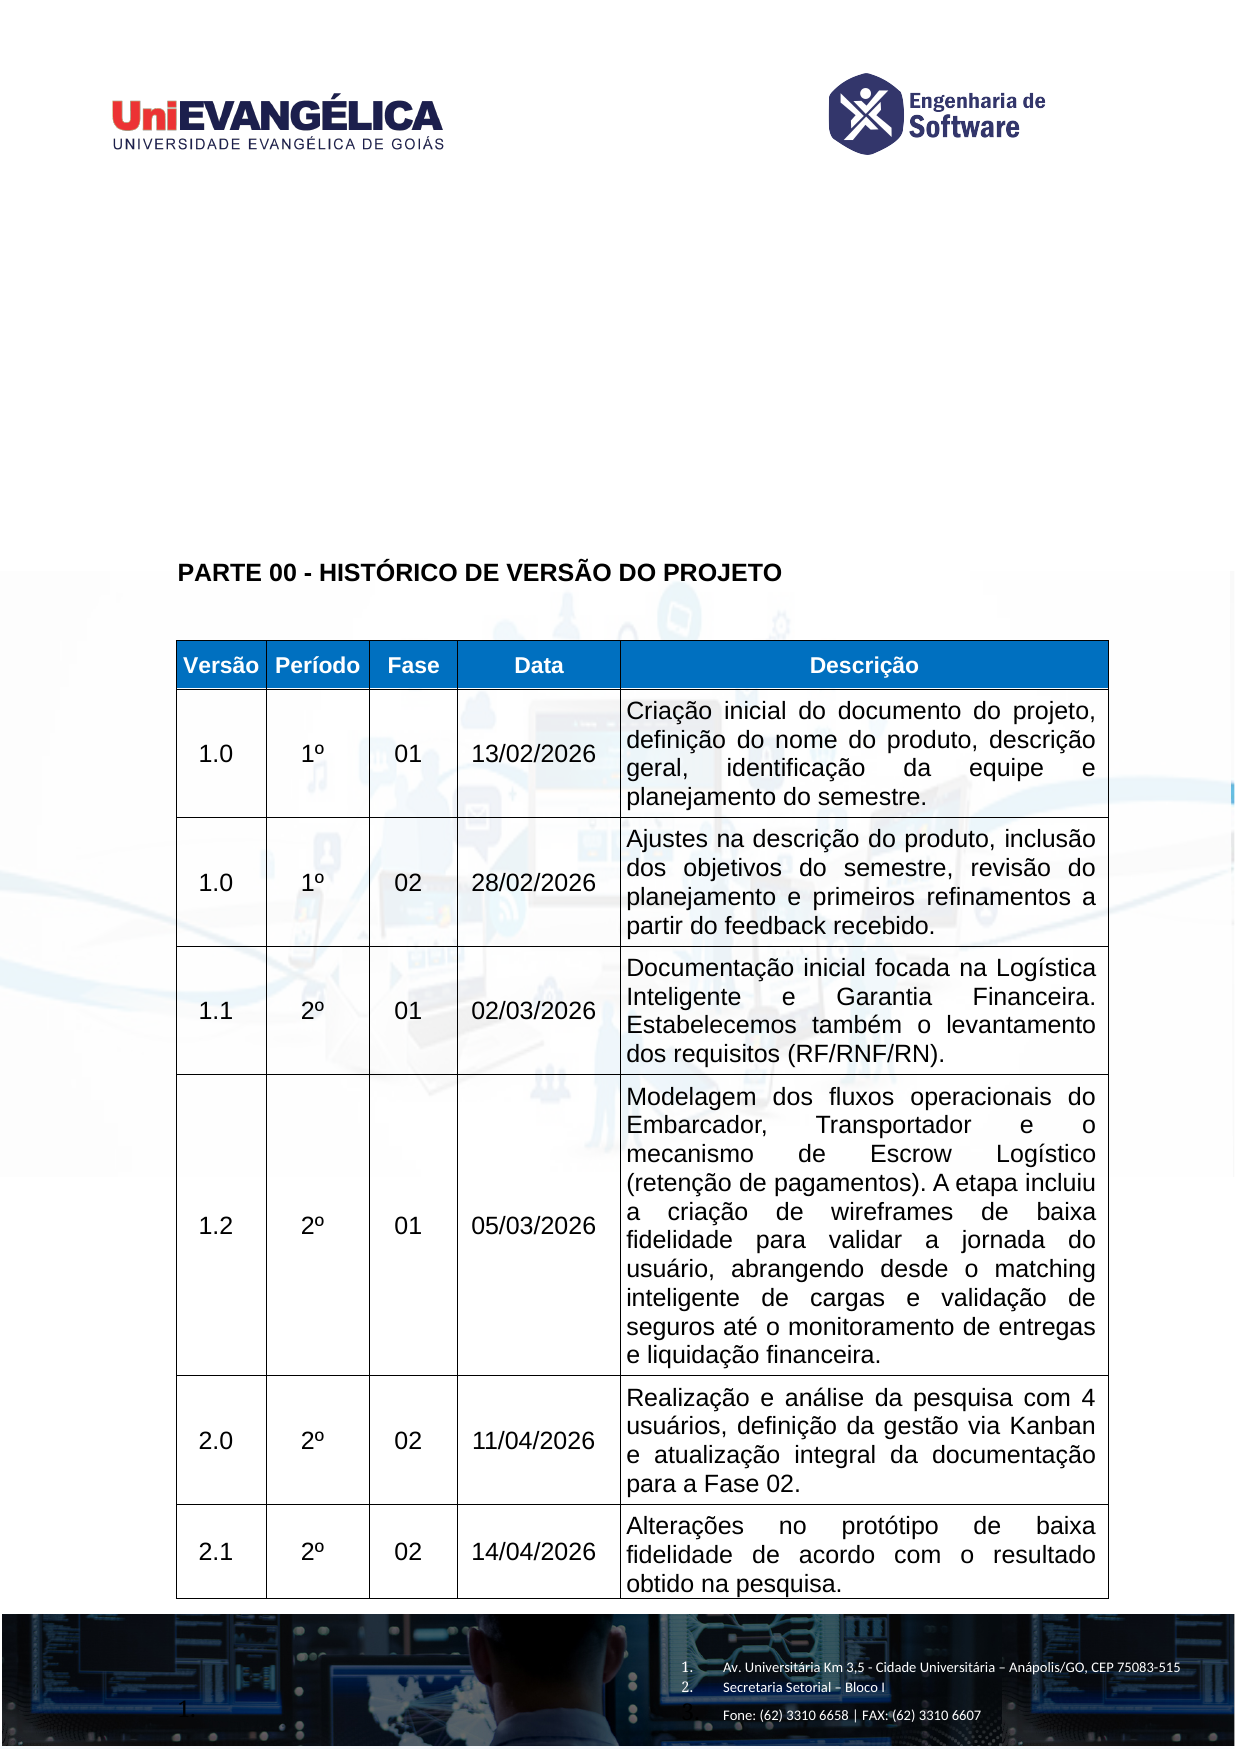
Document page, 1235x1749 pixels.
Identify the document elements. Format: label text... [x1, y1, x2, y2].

picture [2, 1614, 1235, 1746]
table_cell 1.0 [177, 818, 266, 946]
table_cell 2.0 [177, 1376, 266, 1504]
table_cell 1º [267, 818, 369, 946]
table_header Período [267, 641, 369, 688]
table_cell 01 [370, 947, 457, 1074]
table_cell Criação inicial do documento do projeto, definição do nome do produto, descrição geral, identificação da equipe e planejamento do semestre. [621, 690, 1108, 817]
table_cell 2º [267, 1376, 369, 1504]
table_cell 02 [370, 1505, 457, 1597]
table_cell Documentação inicial focada na Logística Inteligente e Garantia Financeira. Estabelecemos também o levantamento dos requisitos (RF/RNF/RN). [621, 947, 1108, 1074]
table_cell 02 [370, 818, 457, 946]
picture [828, 73, 1046, 155]
table_header Fase [370, 641, 457, 688]
subtitle PARTE 00 - HISTÓRICO DE VERSÃO DO PROJETO [177, 558, 1107, 586]
table_cell 02/03/2026 [458, 947, 620, 1074]
table_header Versão [177, 641, 266, 688]
table_cell 13/02/2026 [458, 690, 620, 817]
table_cell Alterações no protótipo de baixa fidelidade de acordo com o resultado obtido na pesquisa. [621, 1505, 1108, 1597]
table_cell 1.1 [177, 947, 266, 1074]
table_cell 05/03/2026 [458, 1075, 620, 1375]
table_cell 1º [267, 690, 369, 817]
table_cell 2º [267, 1505, 369, 1597]
table_cell 01 [370, 690, 457, 817]
table_cell Ajustes na descrição do produto, inclusão dos objetivos do semestre, revisão do planejamento e primeiros refinamentos a partir do feedback recebido. [621, 818, 1108, 946]
table_header Descrição [621, 641, 1108, 688]
table_cell Realização e análise da pesquisa com 4 usuários, definição da gestão via Kanban e atualização integral da documentação para a Fase 02. [621, 1376, 1108, 1504]
table_header Data [458, 641, 620, 688]
table_cell 2º [267, 947, 369, 1074]
table_cell 02 [370, 1376, 457, 1504]
table_cell 1.2 [177, 1075, 266, 1375]
table_cell 11/04/2026 [458, 1376, 620, 1504]
picture [112, 93, 445, 154]
table_cell 14/04/2026 [458, 1505, 620, 1597]
table_cell Modelagem dos fluxos operacionais do Embarcador, Transportador e o mecanismo de Escrow Logístico (retenção de pagamentos). A etapa incluiu a criação de wireframes de baixa fidelidade para validar a jornada do usuário, abrangendo desde o matching inteligente de cargas e validação de seguros até o monitoramento de entregas e liquidação financeira. [621, 1075, 1108, 1375]
table_cell 01 [370, 1075, 457, 1375]
table_cell 28/02/2026 [458, 818, 620, 946]
table_cell [1230, 571, 1235, 1177]
table_cell 2.1 [177, 1505, 266, 1597]
table_cell 2º [267, 1075, 369, 1375]
table_cell 1.0 [177, 690, 266, 817]
